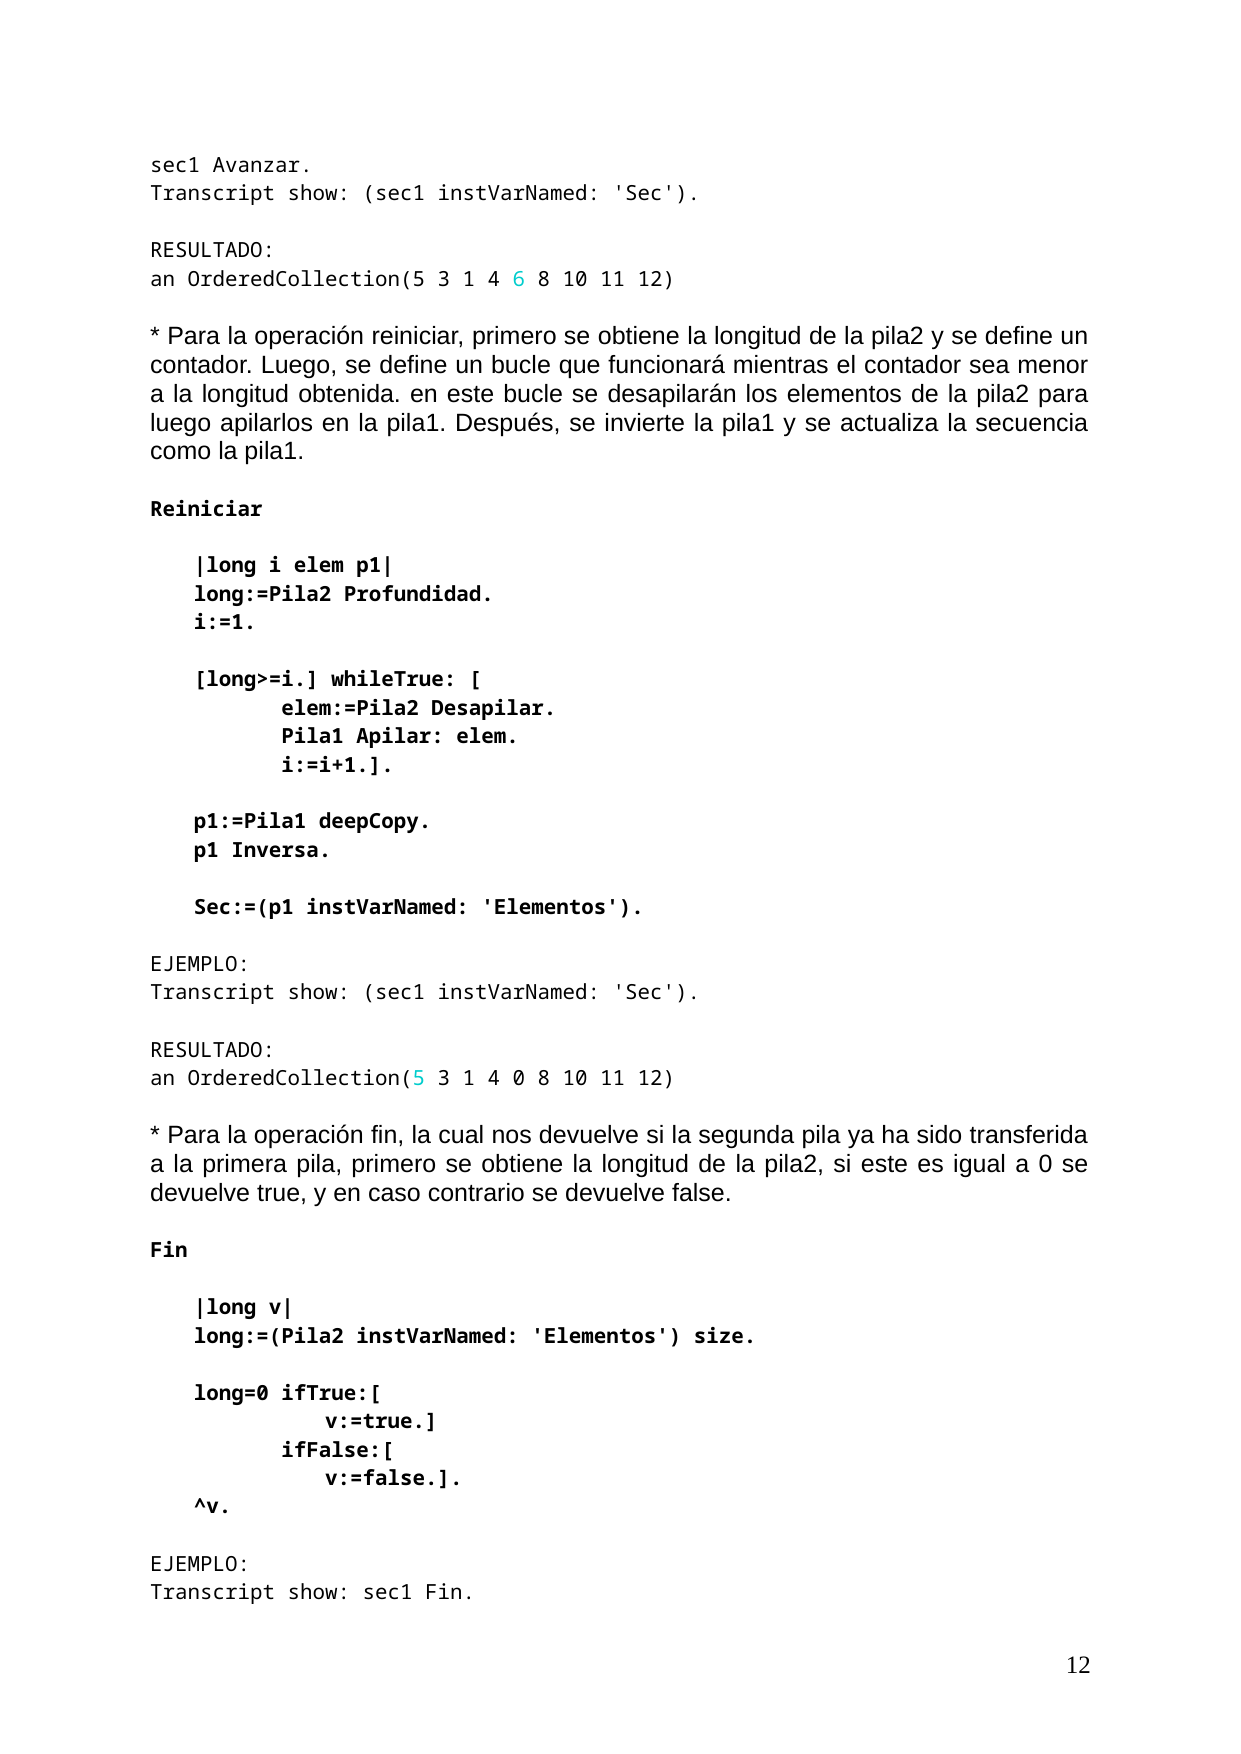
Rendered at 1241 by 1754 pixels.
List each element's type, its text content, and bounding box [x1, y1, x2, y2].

text |long i elem p1| [150, 551, 1091, 579]
text |long v| [150, 1292, 1091, 1321]
text ^v. [150, 1492, 1091, 1520]
text an OrderedCollection(5 3 1 4 0 8 10 11 12) [150, 1063, 1091, 1092]
text RESULTADO: [150, 1035, 1091, 1063]
text * Para la operación fin, la cual nos devuelve si la segunda pila ya ha sido transferida a la primera pila, primero se obtiene la longitud de la pila2, si este es igual a 0 se devuelve true, y en caso contrario se devuelve false. [150, 1120, 1091, 1207]
text i:=1. [150, 607, 1091, 636]
text long=0 ifTrue:[ [150, 1378, 1091, 1406]
text v:=false.]. [150, 1463, 1091, 1492]
text Transcript show: sec1 Fin. [150, 1577, 1091, 1606]
text EJEMPLO: [150, 1549, 1091, 1577]
text Fin [150, 1235, 1091, 1264]
text Sec:=(p1 instVarNamed: 'Elementos'). [150, 892, 1091, 920]
text sec1 Avanzar. [150, 150, 1091, 178]
text Reiniciar [150, 494, 1091, 522]
text elem:=Pila2 Desapilar. [150, 693, 1091, 721]
text * Para la operación reiniciar, primero se obtiene la longitud de la pila2 y se define un contador. Luego, se define un bucle que funcionará mientras el contador sea menor a la longitud obtenida. en este bucle se desapilarán los elementos de la pila2 para luego apilarlos en la pila1. Después, se invierte la pila1 y se actualiza la secuencia como la pila1. [150, 321, 1091, 465]
text long:=Pila2 Profundidad. [150, 579, 1091, 607]
text Pila1 Apilar: elem. [150, 721, 1091, 750]
text i:=i+1.]. [150, 750, 1091, 778]
text Transcript show: (sec1 instVarNamed: 'Sec'). [150, 977, 1091, 1006]
text [long>=i.] whileTrue: [ [150, 664, 1091, 693]
text p1 Inversa. [150, 835, 1091, 863]
text v:=true.] [150, 1406, 1091, 1435]
text EJEMPLO: [150, 949, 1091, 977]
text ifFalse:[ [150, 1435, 1091, 1463]
text Transcript show: (sec1 instVarNamed: 'Sec'). [150, 178, 1091, 207]
text RESULTADO: [150, 236, 1091, 264]
text an OrderedCollection(5 3 1 4 6 8 10 11 12) [150, 264, 1091, 292]
text long:=(Pila2 instVarNamed: 'Elementos') size. [150, 1321, 1091, 1349]
text p1:=Pila1 deepCopy. [150, 807, 1091, 835]
